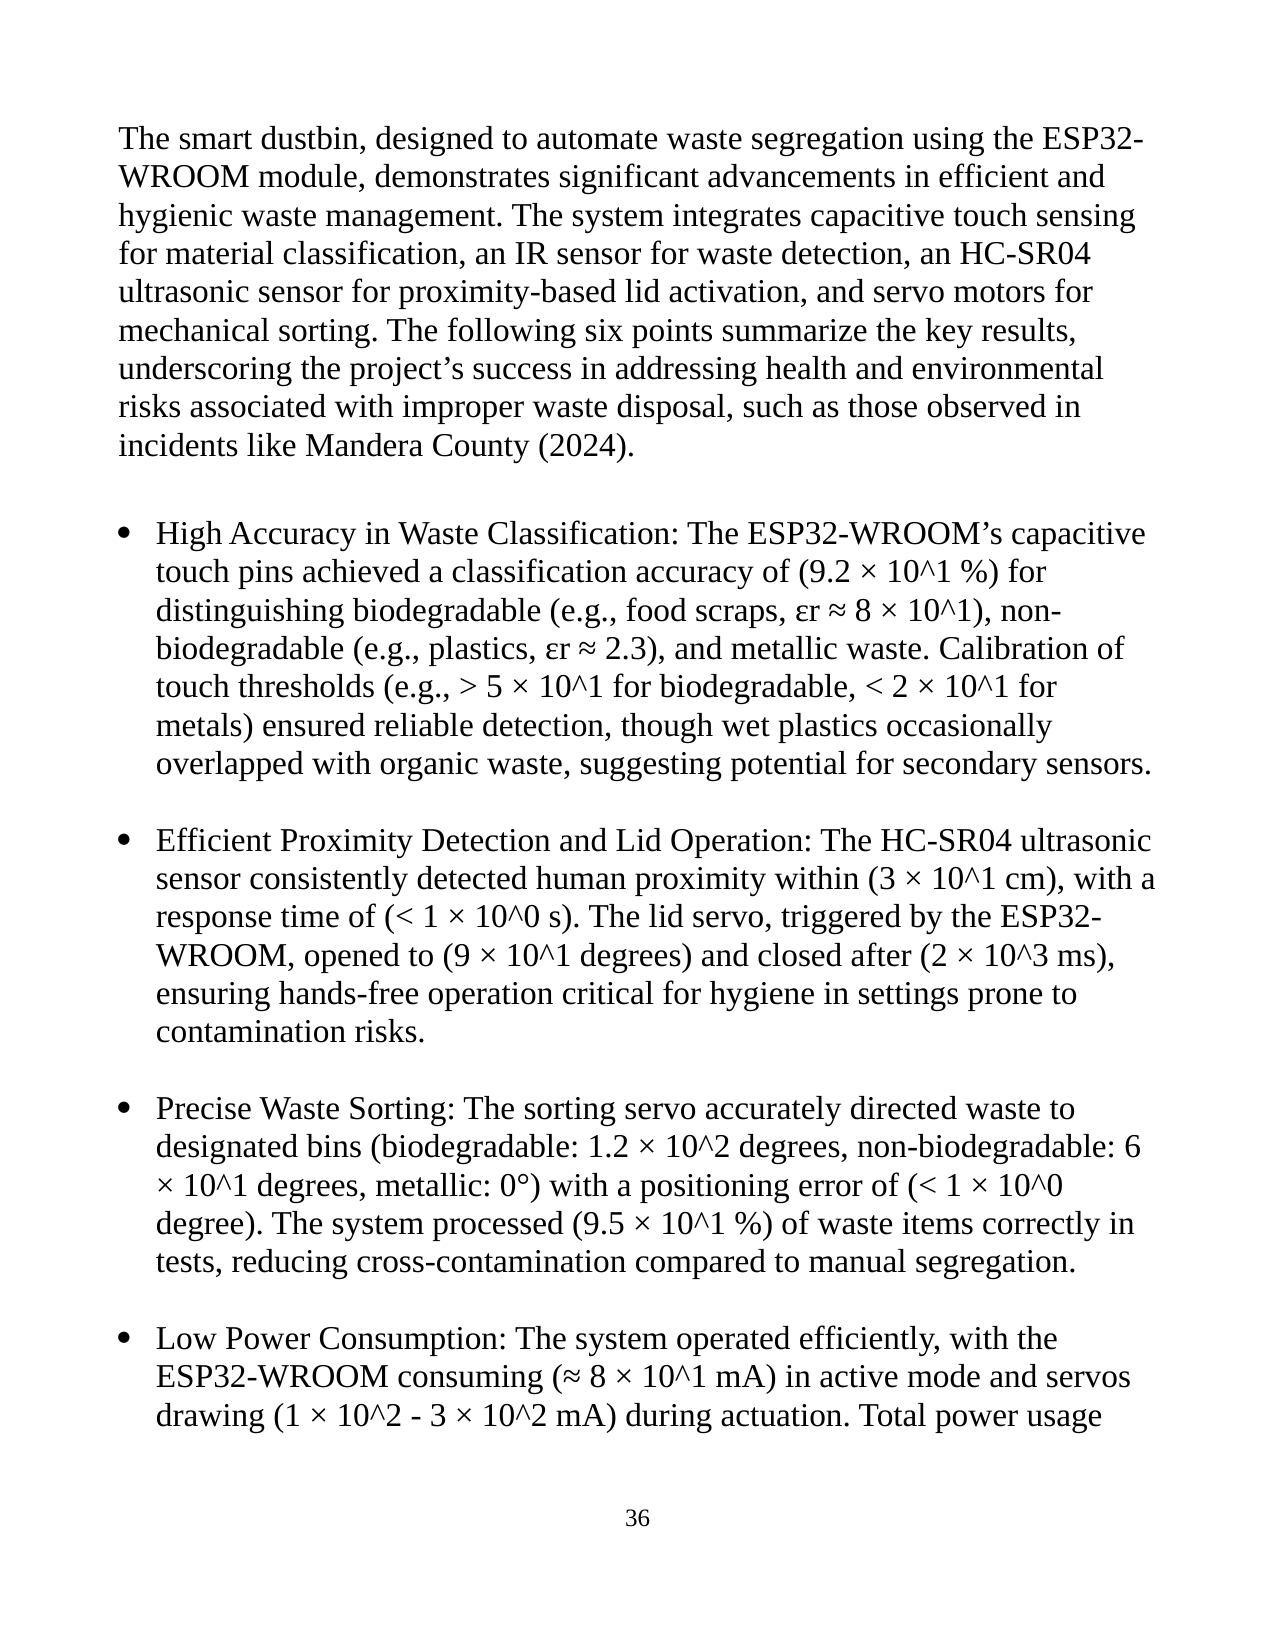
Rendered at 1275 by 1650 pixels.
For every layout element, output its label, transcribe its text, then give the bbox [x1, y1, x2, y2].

list Low Power Consumption: The system operated efficiently, with the ESP32-WROOM consuming (≈ 8 × 10^1 mA) in active mode and servos drawing (1 × 10^2 - 3 × 10^2 mA) during actuation. Total power usage [118, 1318, 1157, 1433]
text The smart dustbin, designed to automate waste segregation using the ESP32-WROOM module, demonstrates significant advancements in efficient and hygienic waste management. The system integrates capacitive touch sensing for material classification, an IR sensor for waste detection, an HC-SR04 ultrasonic sensor for proximity-based lid activation, and servo motors for mechanical sorting. The following six points summarize the key results, underscoring the project’s success in addressing health and environmental risks associated with improper waste disposal, such as those observed in incidents like Mandera County (2024). [118, 118, 1157, 501]
list Precise Waste Sorting: The sorting servo accurately directed waste to designated bins (biodegradable: 1.2 × 10^2 degrees, non-biodegradable: 6 × 10^1 degrees, metallic: 0°) with a positioning error of (< 1 × 10^0 degree). The system processed (9.5 × 10^1 %) of waste items correctly in tests, reducing cross-contamination compared to manual segregation. [118, 1088, 1157, 1280]
list High Accuracy in Waste Classification: The ESP32-WROOM’s capacitive touch pins achieved a classification accuracy of (9.2 × 10^1 %) for distinguishing biodegradable (e.g., food scraps, εr ≈ 8 × 10^1), non-biodegradable (e.g., plastics, εr ≈ 2.3), and metallic waste. Calibration of touch thresholds (e.g., > 5 × 10^1 for biodegradable, < 2 × 10^1 for metals) ensured reliable detection, though wet plastics occasionally overlapped with organic waste, suggesting potential for secondary sensors. [118, 513, 1157, 782]
list Efficient Proximity Detection and Lid Operation: The HC-SR04 ultrasonic sensor consistently detected human proximity within (3 × 10^1 cm), with a response time of (< 1 × 10^0 s). The lid servo, triggered by the ESP32-WROOM, opened to (9 × 10^1 degrees) and closed after (2 × 10^3 ms), ensuring hands-free operation critical for hygiene in settings prone to contamination risks. [118, 820, 1157, 1050]
